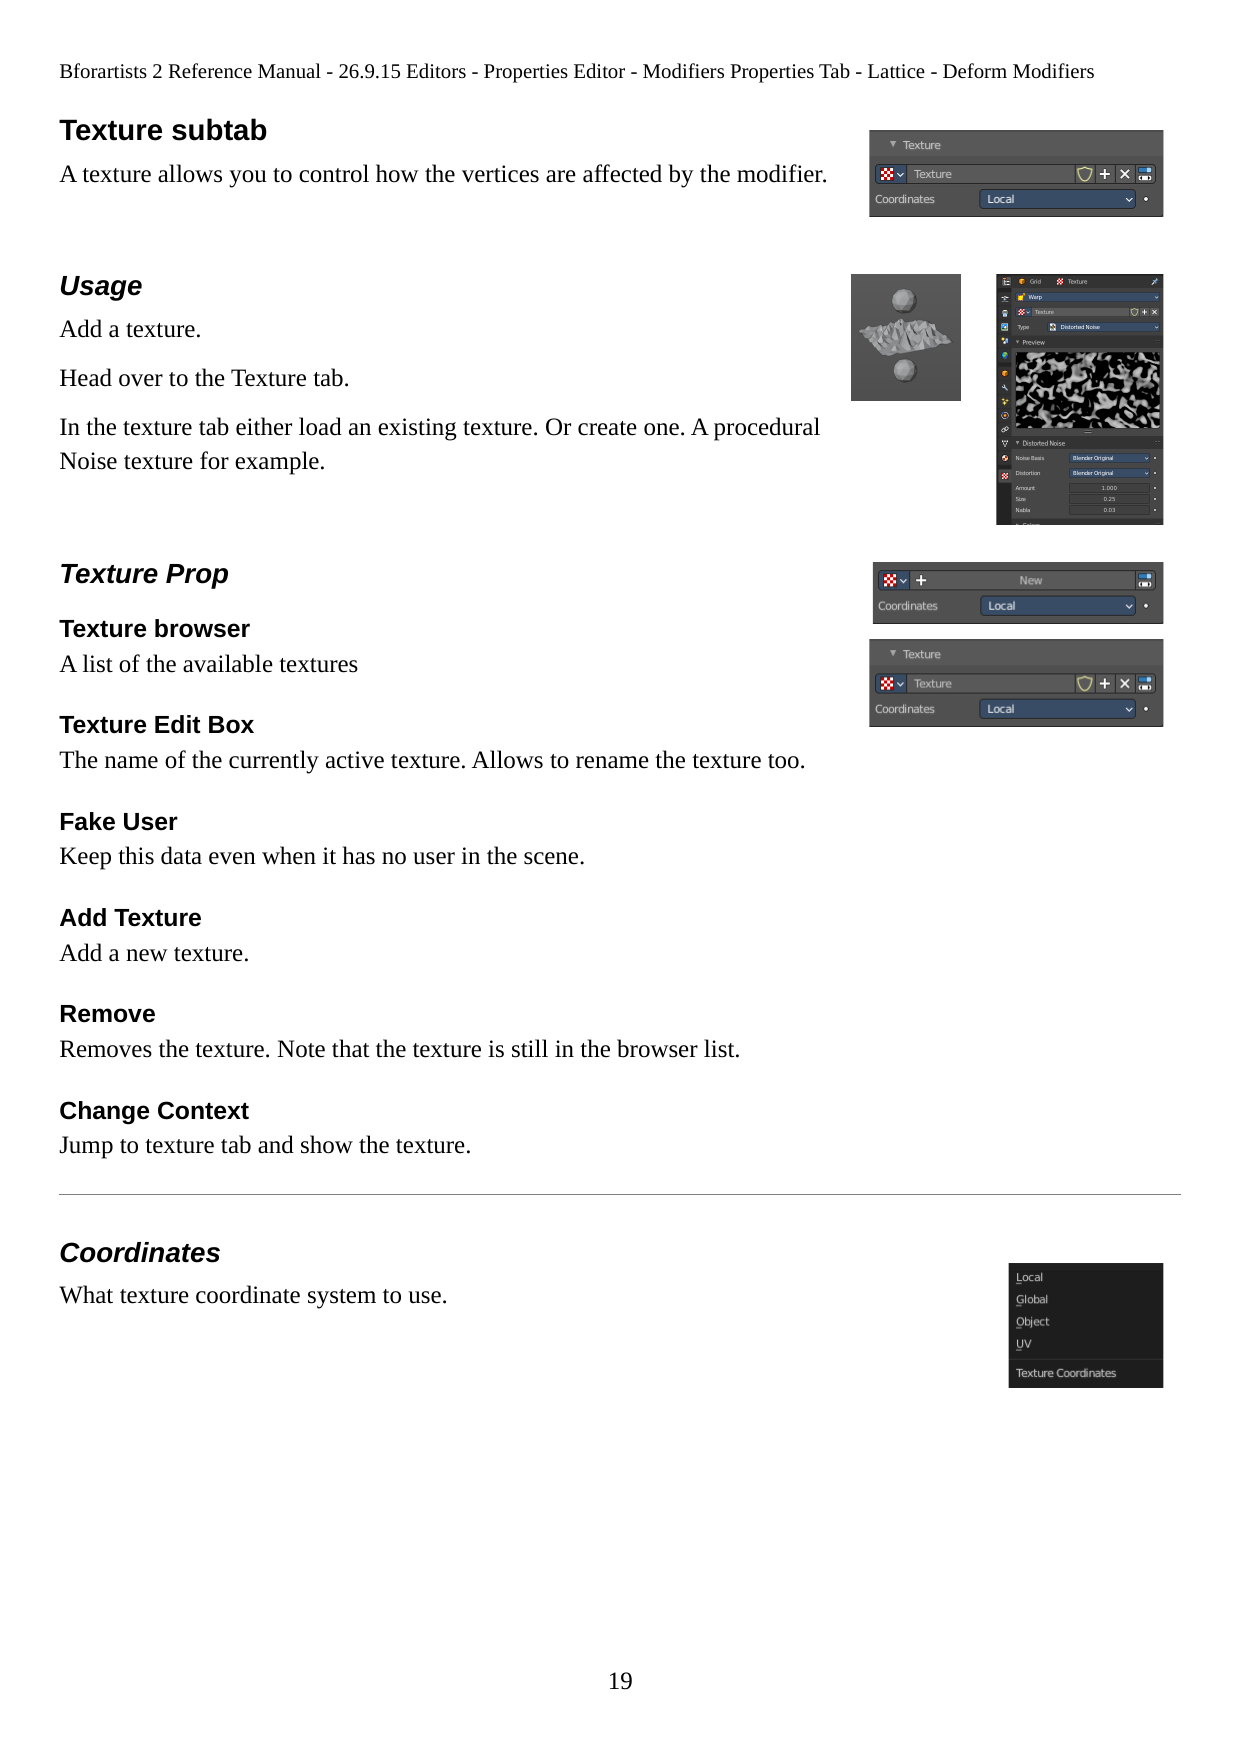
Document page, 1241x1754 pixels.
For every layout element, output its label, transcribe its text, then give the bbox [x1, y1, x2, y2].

picture [872, 562, 1164, 624]
text Head over to the Texture tab. [59, 363, 851, 392]
text [1164, 314, 1181, 343]
picture [869, 639, 1164, 727]
text Keep this data even when it has no user in the scene. [59, 841, 1181, 870]
text A texture allows you to control how the vertices are affected by the modifier. [59, 159, 869, 188]
picture [851, 274, 961, 401]
picture [869, 130, 1164, 217]
subtitle Texture browser [59, 614, 1181, 642]
text What texture coordinate system to use. [59, 1281, 1008, 1309]
subtitle Remove [59, 999, 1181, 1028]
subtitle Texture subtab [59, 113, 1181, 146]
text Removes the texture. Note that the texture is still in the browser list. [59, 1034, 1181, 1063]
text A list of the available textures [59, 649, 869, 677]
subtitle Add Texture [59, 903, 1181, 932]
subtitle Coordinates [59, 1236, 1181, 1268]
subtitle Fake User [59, 807, 1181, 835]
text [961, 314, 996, 343]
text [961, 363, 996, 392]
text Add a texture. [59, 314, 851, 343]
subtitle Change Context [59, 1096, 1181, 1124]
text The name of the currently active texture. Allows to rename the texture too. [59, 745, 1181, 774]
picture [996, 274, 1164, 525]
text In the texture tab either load an existing texture. Or create one. A procedural Noise texture for example. [59, 412, 996, 475]
subtitle Texture Prop [59, 557, 1181, 589]
subtitle Usage [59, 269, 1181, 301]
text Add a new texture. [59, 938, 1181, 967]
subtitle Texture Edit Box [59, 710, 1181, 739]
text Jump to texture tab and show the texture. [59, 1131, 1181, 1159]
picture [1008, 1263, 1164, 1388]
